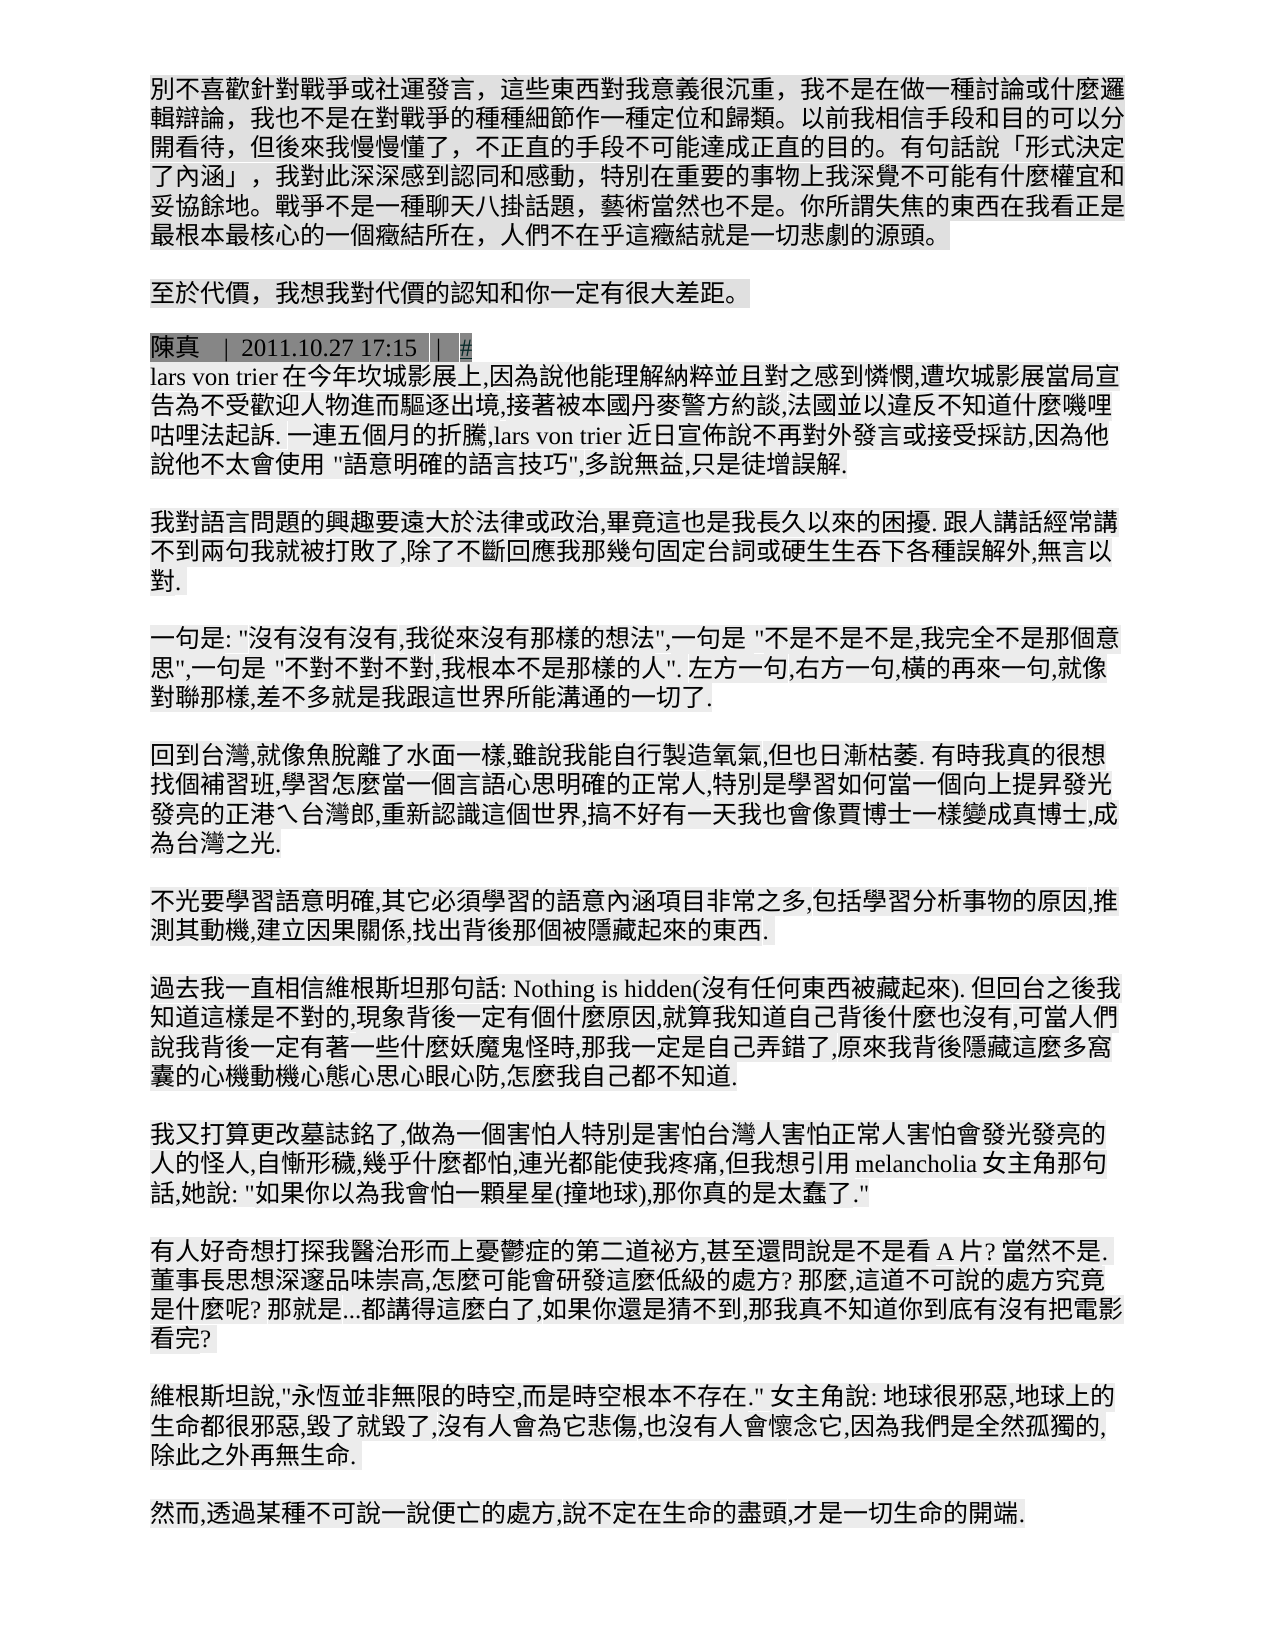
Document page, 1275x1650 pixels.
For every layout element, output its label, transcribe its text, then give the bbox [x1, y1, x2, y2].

text 陳真 | 2011.10.27 17:15 | # [150, 333, 1125, 362]
text lars von trier在今年坎城影展上,因為說他能理解納粹並且對之感到憐憫,遭坎城影展當局宣告為不受歡迎人物進而驅逐出境,接著被本國丹麥警方約談,法國並以違反不知道什麼嘰哩咕哩法起訴. 一連五個月的折騰,lars von trier 近日宣佈說不再對外發言或接受採訪,因為他說他不太會使用 "語意明確的語言技巧",多說無益,只是徒增誤解. 我對語言問題的興趣要遠大於法律或政治,畢竟這也是我長久以來的困擾. 跟人講話經常講不到兩句我就被打敗了,除了不斷回應我那幾句固定台詞或硬生生吞下各種誤解外,無言以對. 一句是: "沒有沒有沒有,我從來沒有那樣的想法",一句是 "不是不是不是,我完全不是那個意思",一句是 "不對不對不對,我根本不是那樣的人". 左方一句,右方一句,橫的再來一句,就像對聯那樣,差不多就是我跟這世界所能溝通的一切了. 回到台灣,就像魚脫離了水面一樣,雖說我能自行製造氧氣,但也日漸枯萎. 有時我真的很想找個補習班,學習怎麼當一個言語心思明確的正常人,特別是學習如何當一個向上提昇發光發亮的正港ㄟ台灣郎,重新認識這個世界,搞不好有一天我也會像賈博士一樣變成真博士,成為台灣之光. 不光要學習語意明確,其它必須學習的語意內涵項目非常之多,包括學習分析事物的原因,推測其動機,建立因果關係,找出背後那個被隱藏起來的東西. 過去我一直相信維根斯坦那句話: Nothing is hidden(沒有任何東西被藏起來). 但回台之後我知道這樣是不對的,現象背後一定有個什麼原因,就算我知道自己背後什麼也沒有,可當人們說我背後一定有著一些什麼妖魔鬼怪時,那我一定是自己弄錯了,原來我背後隱藏這麼多窩囊的心機動機心態心思心眼心防,怎麼我自己都不知道. 我又打算更改墓誌銘了,做為一個害怕人特別是害怕台灣人害怕正常人害怕會發光發亮的人的怪人,自慚形穢,幾乎什麼都怕,連光都能使我疼痛,但我想引用melancholia女主角那句話,她說: "如果你以為我會怕一顆星星(撞地球),那你真的是太蠢了." 有人好奇想打探我醫治形而上憂鬱症的第二道祕方,甚至還問說是不是看A片? 當然不是. 董事長思想深邃品味崇高,怎麼可能會研發這麼低級的處方? 那麼,這道不可說的處方究竟是什麼呢? 那就是...都講得這麼白了,如果你還是猜不到,那我真不知道你到底有沒有把電影看完? 維根斯坦說,"永恆並非無限的時空,而是時空根本不存在." 女主角說: 地球很邪惡,地球上的生命都很邪惡,毀了就毀了,沒有人會為它悲傷,也沒有人會懷念它,因為我們是全然孤獨的,除此之外再無生命. 然而,透過某種不可說一說便亡的處方,說不定在生命的盡頭,才是一切生命的開端. [150, 362, 1125, 1528]
text 別不喜歡針對戰爭或社運發言，這些東西對我意義很沉重，我不是在做一種討論或什麼邏輯辯論，我也不是在對戰爭的種種細節作一種定位和歸類。以前我相信手段和目的可以分開看待，但後來我慢慢懂了，不正直的手段不可能達成正直的目的。有句話說「形式決定了內涵」，我對此深深感到認同和感動，特別在重要的事物上我深覺不可能有什麼權宜和妥協餘地。戰爭不是一種聊天八掛話題，藝術當然也不是。你所謂失焦的東西在我看正是最根本最核心的一個癥結所在，人們不在乎這癥結就是一切悲劇的源頭。 至於代價，我想我對代價的認知和你一定有很大差距。 [150, 75, 1125, 308]
